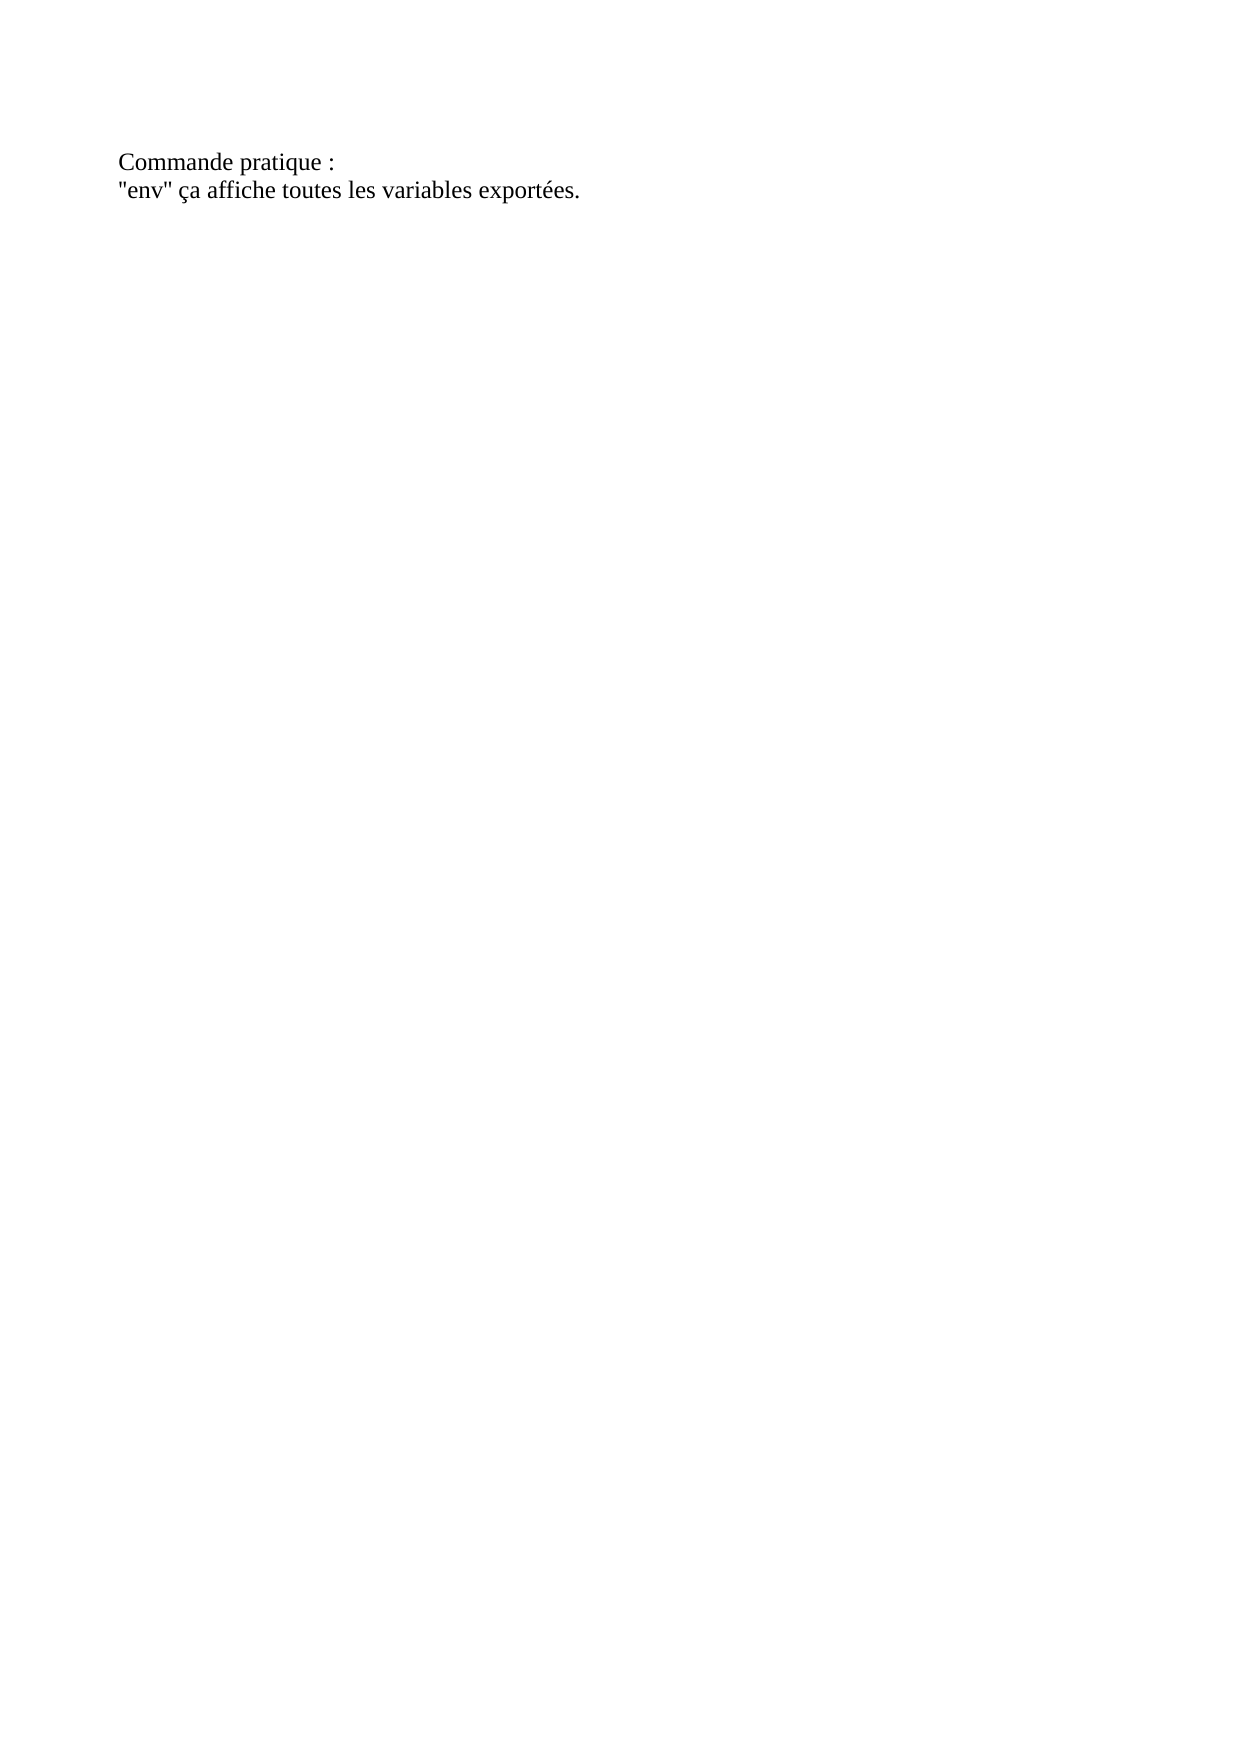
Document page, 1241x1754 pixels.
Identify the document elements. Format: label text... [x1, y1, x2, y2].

text Commande pratique : [118, 147, 1122, 176]
text ''env'' ça affiche toutes les variables exportées. [118, 176, 1122, 204]
